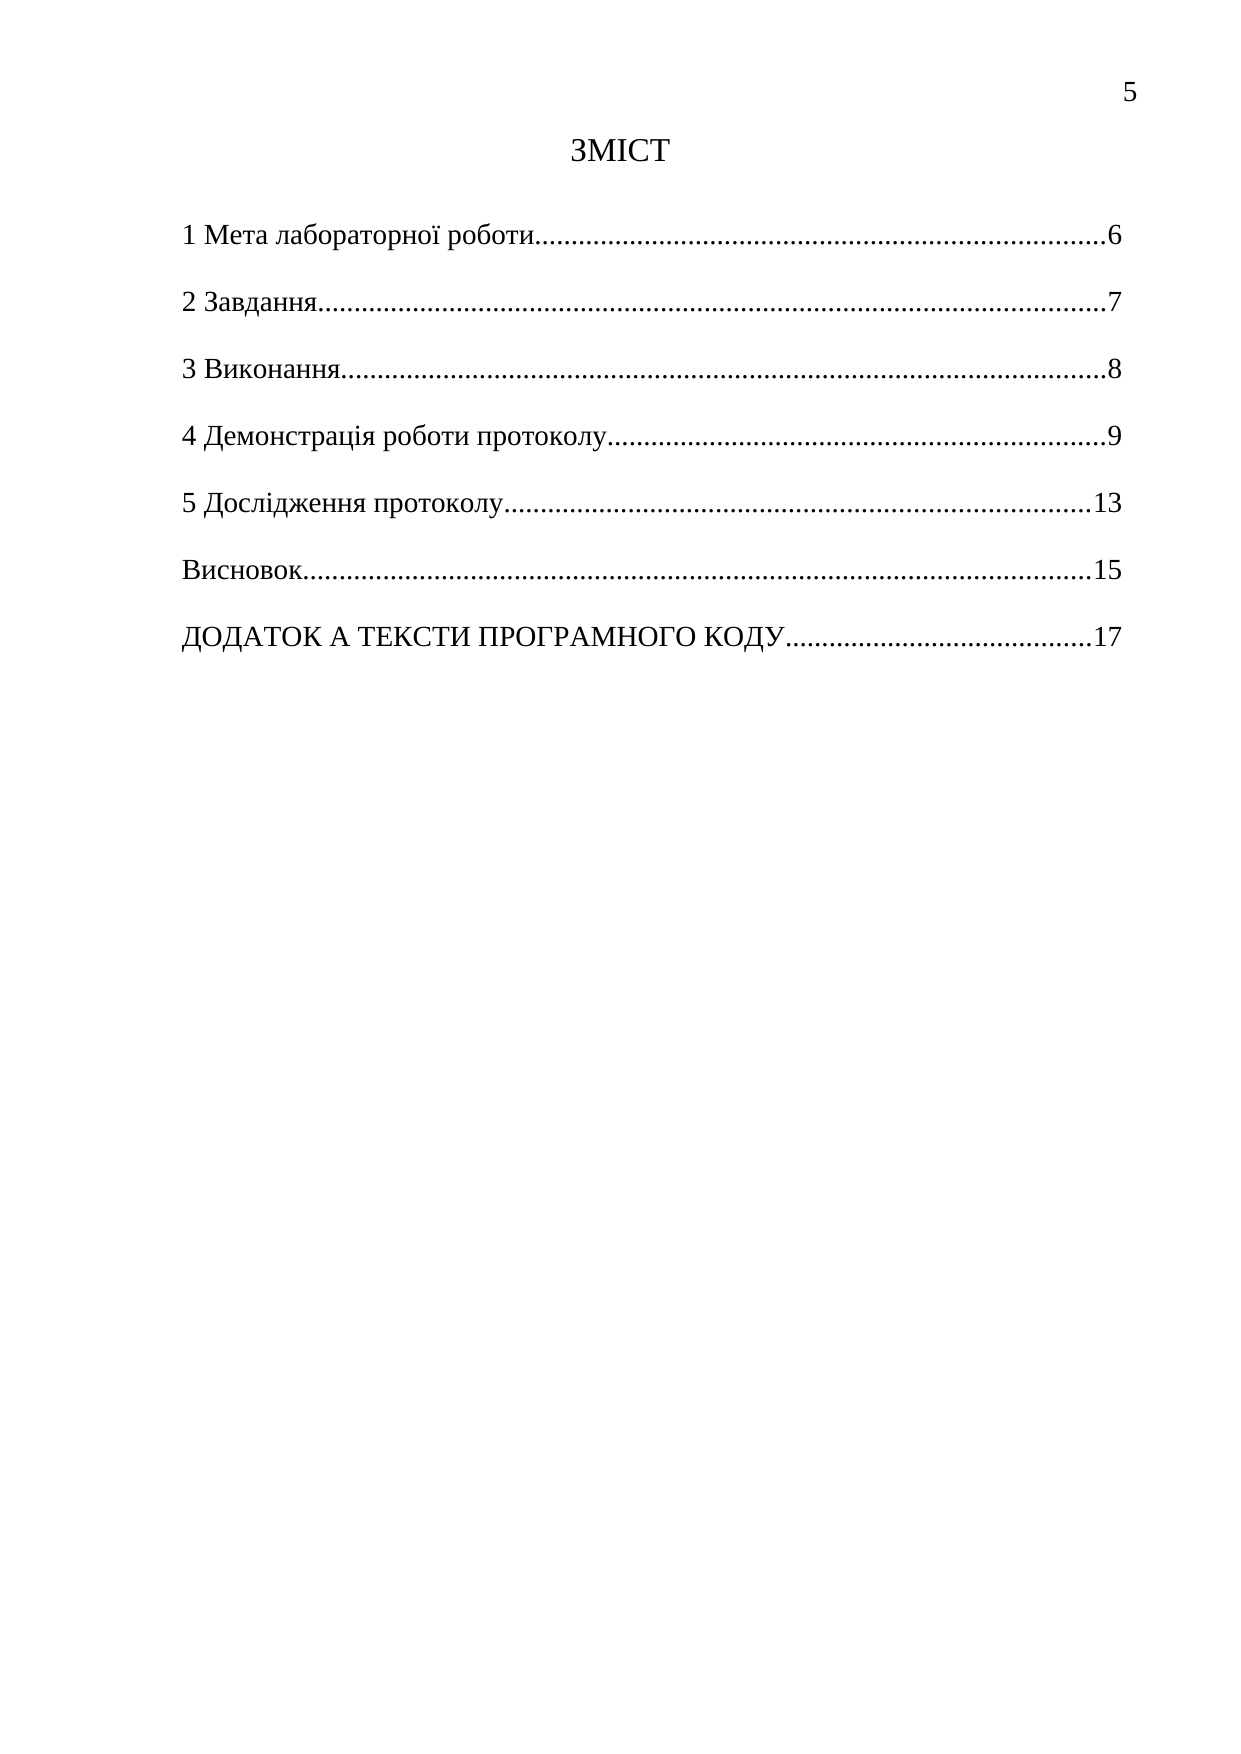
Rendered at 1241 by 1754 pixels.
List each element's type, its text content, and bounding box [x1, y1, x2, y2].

text 2 Завдання 7 [182, 284, 1122, 317]
text 4 Демонстрація роботи протоколу 9 [182, 418, 1122, 451]
text ДОДАТОК А ТЕКСТИ ПРОГРАМНОГО КОДУ 17 [182, 619, 1122, 652]
text 3 Виконання 8 [182, 351, 1122, 384]
text 5 Дослідження протоколу 13 [182, 485, 1122, 518]
text 1 Мета лабораторної роботи 6 [182, 217, 1122, 250]
text Висновок 15 [182, 552, 1122, 585]
subtitle Зміст [118, 130, 1122, 168]
